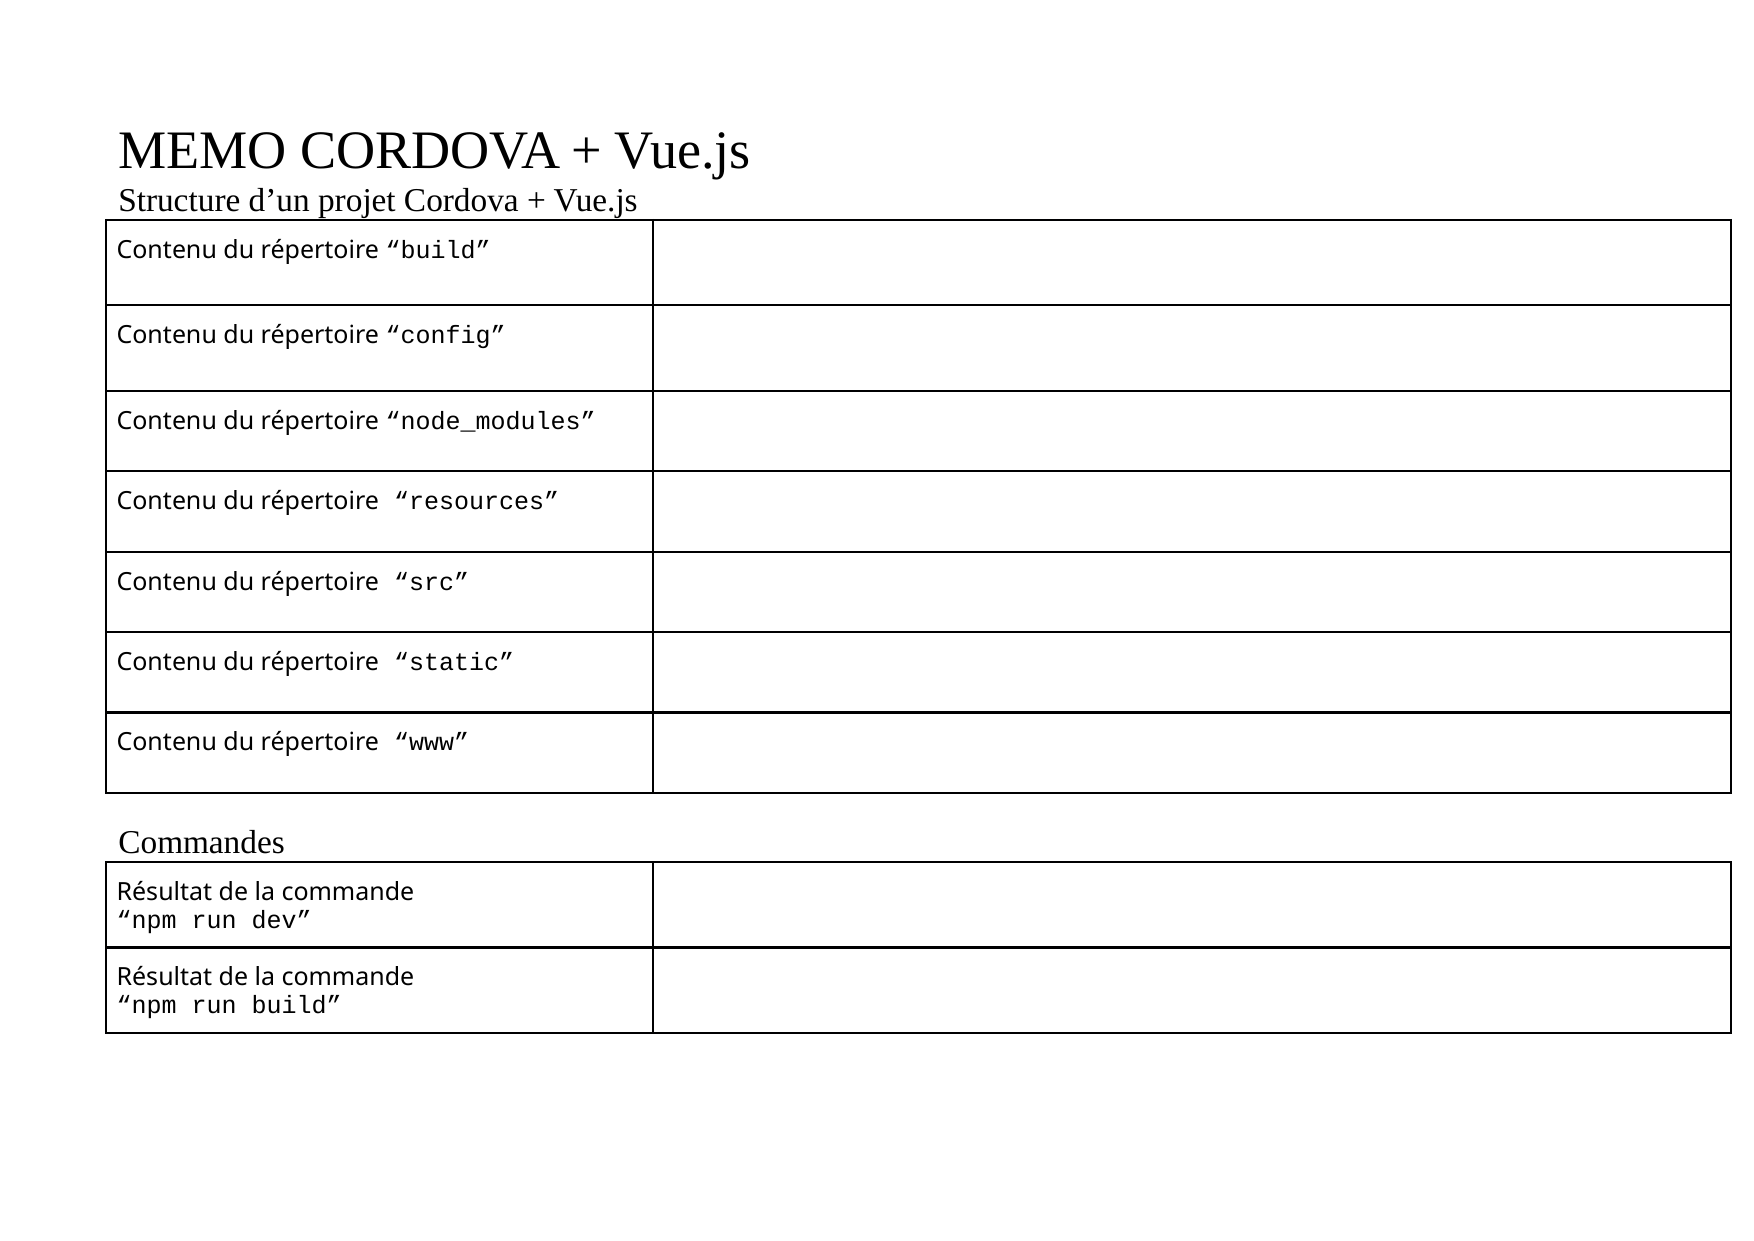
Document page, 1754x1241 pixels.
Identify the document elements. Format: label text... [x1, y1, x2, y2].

table_header Résultat de la commande “npm run dev” [107, 863, 652, 946]
table_cell [654, 714, 1730, 792]
subtitle Structure d’un projet Cordova + Vue.js [118, 180, 1636, 219]
table_header Contenu du répertoire “build” [107, 221, 652, 304]
table_cell Contenu du répertoire “config” [107, 306, 652, 390]
table_cell Contenu du répertoire “src” [107, 553, 652, 631]
table_cell [654, 633, 1730, 711]
table_cell Contenu du répertoire “node_modules” [107, 392, 652, 470]
table_header [654, 863, 1730, 946]
table_cell [654, 949, 1730, 1032]
table_cell Résultat de la commande “npm run build” [107, 949, 652, 1032]
table_cell Contenu du répertoire “static” [107, 633, 652, 711]
table_cell [654, 472, 1730, 551]
subtitle Commandes [118, 823, 1636, 861]
table_cell [654, 392, 1730, 470]
table_cell [654, 306, 1730, 390]
title MEMO CORDOVA + Vue.js [118, 118, 1636, 180]
table_cell Contenu du répertoire “resources” [107, 472, 652, 551]
table_header [654, 221, 1730, 304]
table_cell [654, 553, 1730, 631]
table_cell Contenu du répertoire “www” [107, 714, 652, 792]
